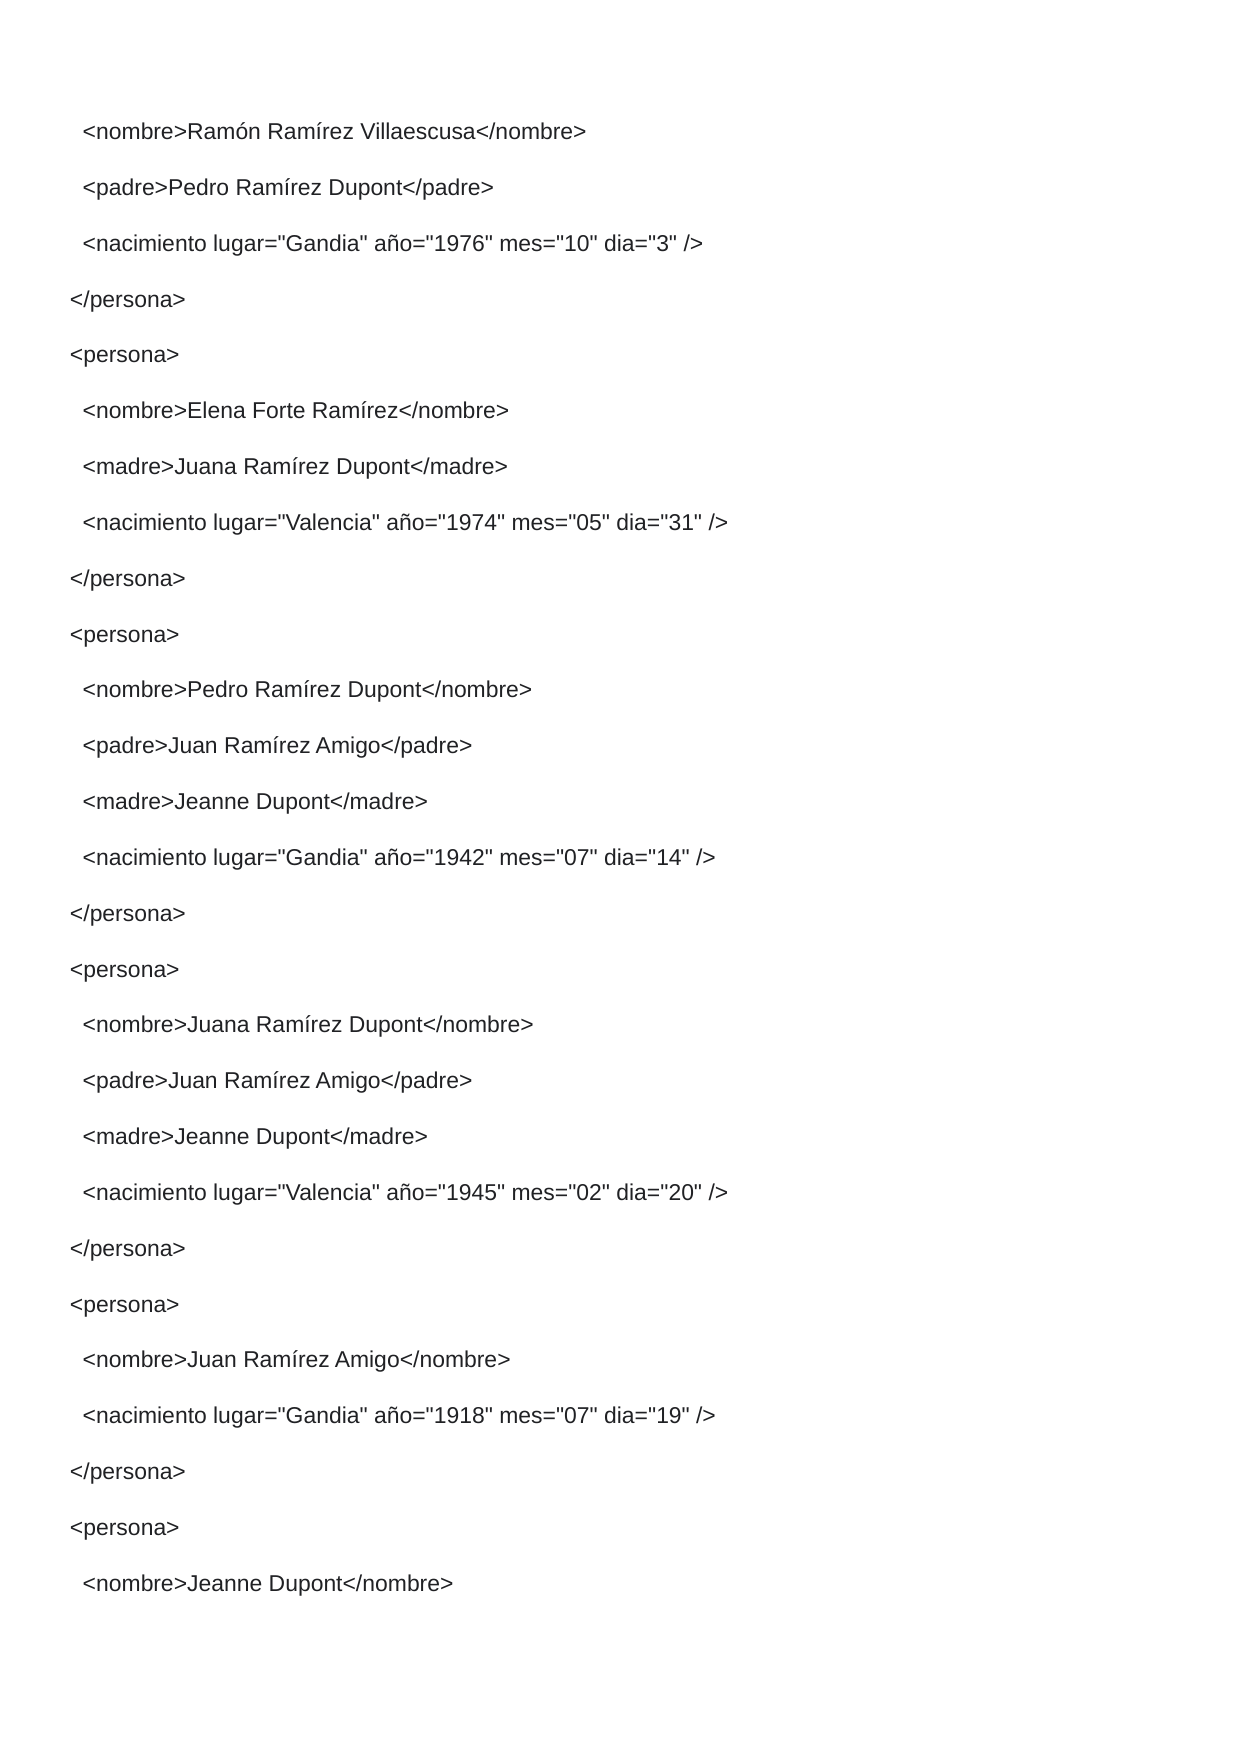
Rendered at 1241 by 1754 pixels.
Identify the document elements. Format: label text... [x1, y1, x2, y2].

text <nombre>Pedro Ramírez Dupont</nombre> [44, 676, 1122, 703]
text <persona> [44, 341, 1122, 368]
text </persona> [44, 1235, 1122, 1261]
text <persona> [44, 956, 1122, 982]
text <madre>Jeanne Dupont</madre> [44, 788, 1122, 814]
text <nacimiento lugar="Gandia" año="1918" mes="07" dia="19" /> [44, 1402, 1122, 1429]
text </persona> [44, 565, 1122, 591]
text <nacimiento lugar="Gandia" año="1942" mes="07" dia="14" /> [44, 844, 1122, 870]
text <padre>Pedro Ramírez Dupont</padre> [44, 174, 1122, 200]
text <nombre>Juana Ramírez Dupont</nombre> [44, 1011, 1122, 1038]
text <madre>Jeanne Dupont</madre> [44, 1123, 1122, 1149]
text </persona> [44, 286, 1122, 312]
text <nacimiento lugar="Valencia" año="1974" mes="05" dia="31" /> [44, 509, 1122, 535]
text <nacimiento lugar="Gandia" año="1976" mes="10" dia="3" /> [44, 230, 1122, 256]
text <nombre>Ramón Ramírez Villaescusa</nombre> [44, 118, 1122, 144]
text <nombre>Elena Forte Ramírez</nombre> [44, 397, 1122, 424]
text <padre>Juan Ramírez Amigo</padre> [44, 1067, 1122, 1094]
text <padre>Juan Ramírez Amigo</padre> [44, 732, 1122, 759]
text <nombre>Juan Ramírez Amigo</nombre> [44, 1346, 1122, 1373]
text </persona> [44, 1458, 1122, 1484]
text <persona> [44, 621, 1122, 647]
text </persona> [44, 900, 1122, 926]
text <persona> [44, 1291, 1122, 1317]
text <persona> [44, 1514, 1122, 1540]
text <madre>Juana Ramírez Dupont</madre> [44, 453, 1122, 479]
text <nombre>Jeanne Dupont</nombre> [44, 1570, 1122, 1596]
text <nacimiento lugar="Valencia" año="1945" mes="02" dia="20" /> [44, 1179, 1122, 1205]
